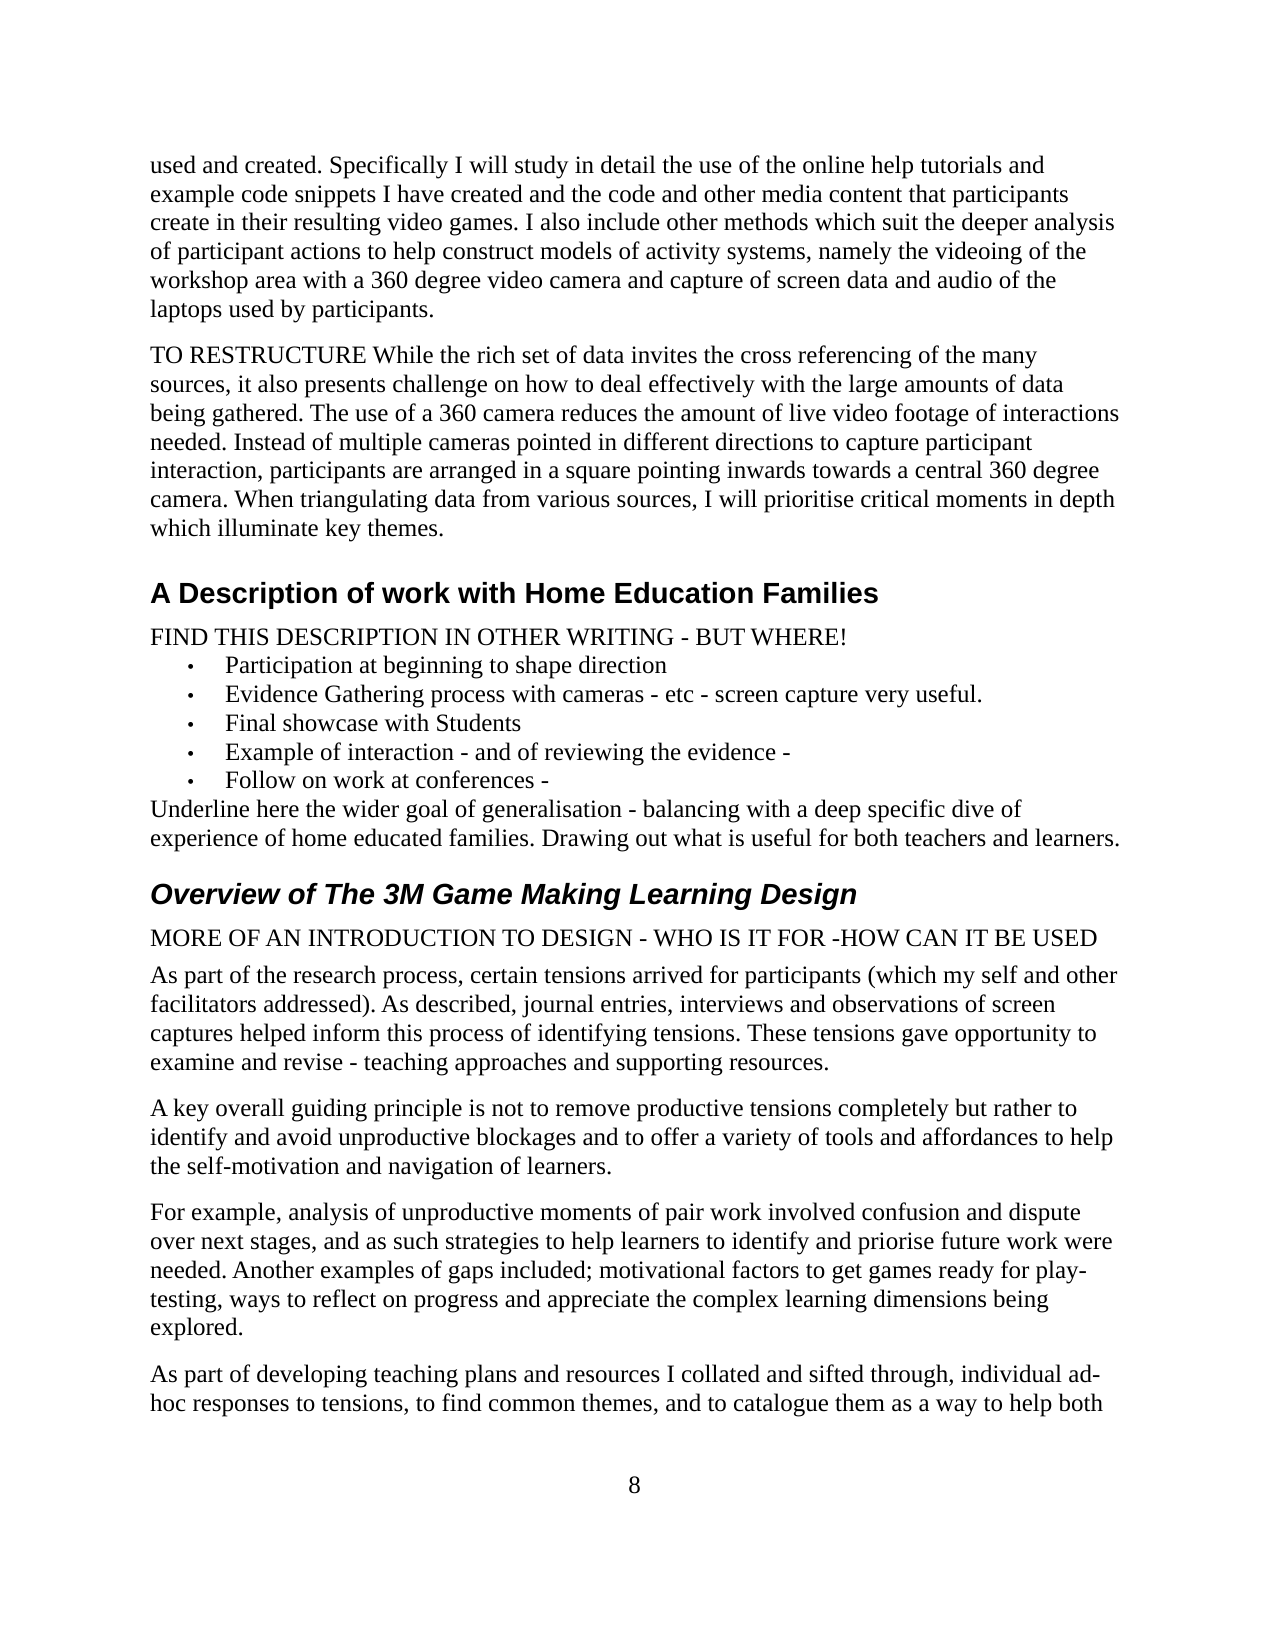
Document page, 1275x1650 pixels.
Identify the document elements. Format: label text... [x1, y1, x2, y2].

list Final showcase with Students [187, 708, 1125, 737]
list Evidence Gathering process with cameras - etc - screen capture very useful. [187, 679, 1125, 708]
subtitle A Description of work with Home Education Families [150, 576, 1125, 609]
text A key overall guiding principle is not to remove productive tensions completely but rather to identify and avoid unproductive blockages and to offer a variety of tools and affordances to help the self-motivation and navigation of learners. [150, 1093, 1125, 1179]
text As part of developing teaching plans and resources I collated and sifted through, individual ad-hoc responses to tensions, to find common themes, and to catalogue them as a way to help both [150, 1359, 1125, 1417]
subtitle Overview of The 3M Game Making Learning Design [150, 877, 1125, 910]
text TO RESTRUCTURE While the rich set of data invites the cross referencing of the many sources, it also presents challenge on how to deal effectively with the large amounts of data being gathered. The use of a 360 camera reduces the amount of live video footage of interactions needed. Instead of multiple cameras pointed in different directions to capture participant interaction, participants are arranged in a square pointing inwards towards a central 360 degree camera. When triangulating data from various sources, I will prioritise critical moments in depth which illuminate key themes. [150, 340, 1125, 542]
text MORE OF AN INTRODUCTION TO DESIGN - WHO IS IT FOR -HOW CAN IT BE USED [150, 923, 1125, 951]
text For example, analysis of unproductive moments of pair work involved confusion and dispute over next stages, and as such strategies to help learners to identify and priorise future work were needed. Another examples of gaps included; motivational factors to get games ready for play-testing, ways to reflect on progress and appreciate the complex learning dimensions being explored. [150, 1197, 1125, 1341]
list Participation at beginning to shape direction [187, 650, 1125, 679]
text Underline here the wider goal of generalisation - balancing with a deep specific dive of experience of home educated families. Drawing out what is useful for both teachers and learners. [150, 794, 1125, 852]
text As part of the research process, certain tensions arrived for participants (which my self and other facilitators addressed). As described, journal entries, interviews and observations of screen captures helped inform this process of identifying tensions. These tensions gave opportunity to examine and revise - teaching approaches and supporting resources. [150, 960, 1125, 1075]
text FIND THIS DESCRIPTION IN OTHER WRITING - BUT WHERE! [150, 622, 1125, 650]
text used and created. Specifically I will study in detail the use of the online help tutorials and example code snippets I have created and the code and other media content that participants create in their resulting video games. I also include other methods which suit the deeper analysis of participant actions to help construct models of activity systems, namely the videoing of the workshop area with a 360 degree video camera and capture of screen data and audio of the laptops used by participants. [150, 150, 1125, 322]
list Example of interaction - and of reviewing the evidence - [187, 737, 1125, 765]
list Follow on work at conferences - [187, 765, 1125, 794]
